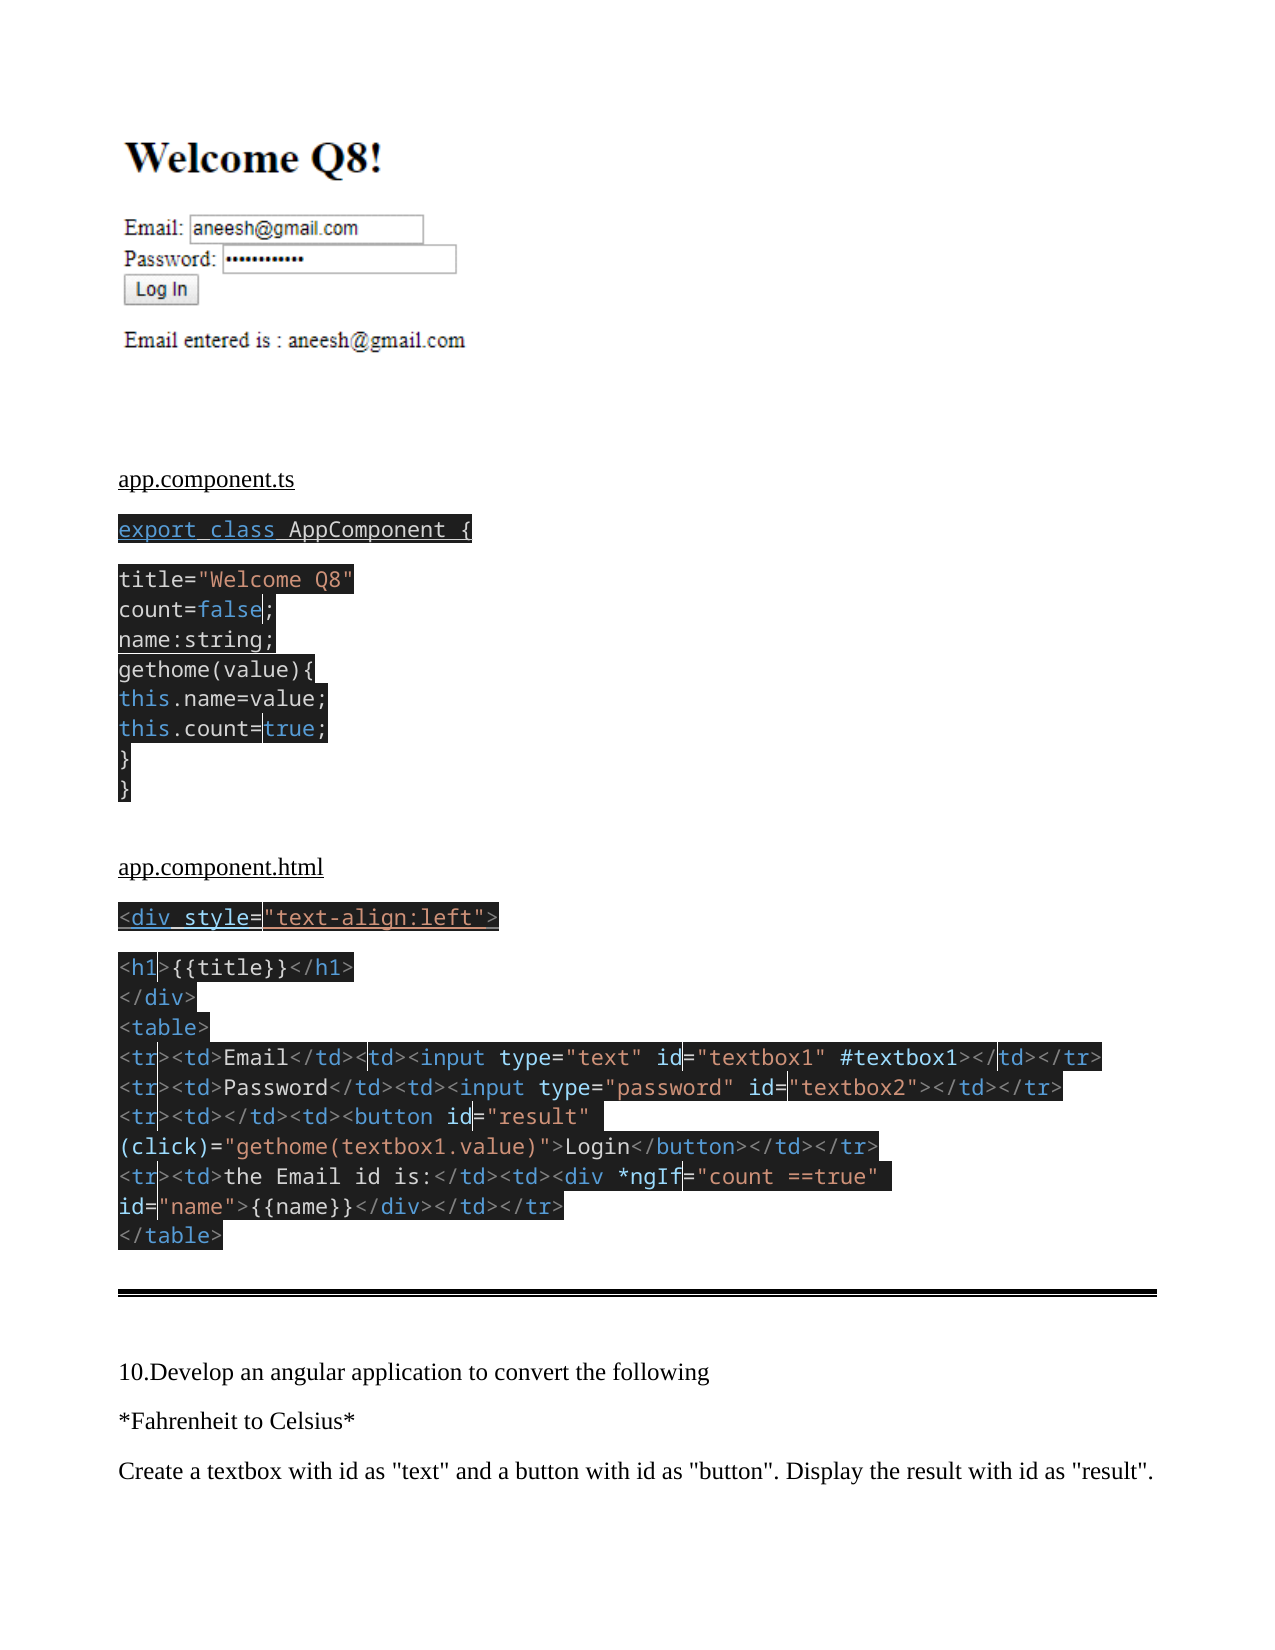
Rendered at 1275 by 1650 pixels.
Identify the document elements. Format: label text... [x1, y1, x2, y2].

text } [118, 773, 1157, 802]
text <div style="text-align:left"> [118, 902, 1157, 931]
text count=false; [118, 594, 1157, 624]
text <tr><td>Email</td><td><input type="text" id="textbox1" #textbox1></td></tr> [118, 1042, 1157, 1071]
text app.component.html [118, 852, 1157, 881]
text gethome(value){ [118, 653, 1157, 683]
text <h1>{{title}}</h1> [118, 952, 1157, 982]
text <table> [118, 1012, 1157, 1042]
text export class AppComponent { [118, 513, 1157, 543]
text this.name=value; [118, 683, 1157, 713]
text <tr><td>Password</td><td><input type="password" id="textbox2"></td></tr> [118, 1071, 1157, 1101]
text </table> [118, 1220, 1157, 1250]
text </div> [118, 982, 1157, 1012]
text Create a textbox with id as "text" and a button with id as "button". Display the result with id as "result". [118, 1456, 1157, 1484]
text name:string; [118, 624, 1157, 653]
text 10.Develop an angular application to convert the following [118, 1357, 1157, 1385]
text this.count=true; [118, 713, 1157, 743]
text title="Welcome Q8" [118, 564, 1157, 594]
picture [118, 118, 579, 443]
text } [118, 743, 1157, 773]
text *Fahrenheit to Celsius* [118, 1406, 1157, 1435]
text <tr><td></td><td><button id="result" (click)="gethome(textbox1.value)">Login</button></td></tr> [118, 1101, 1157, 1161]
text <tr><td>the Email id is:</td><td><div *ngIf="count ==true" id="name">{{name}}</div></td></tr> [118, 1161, 1157, 1220]
text app.component.ts [118, 464, 1157, 493]
